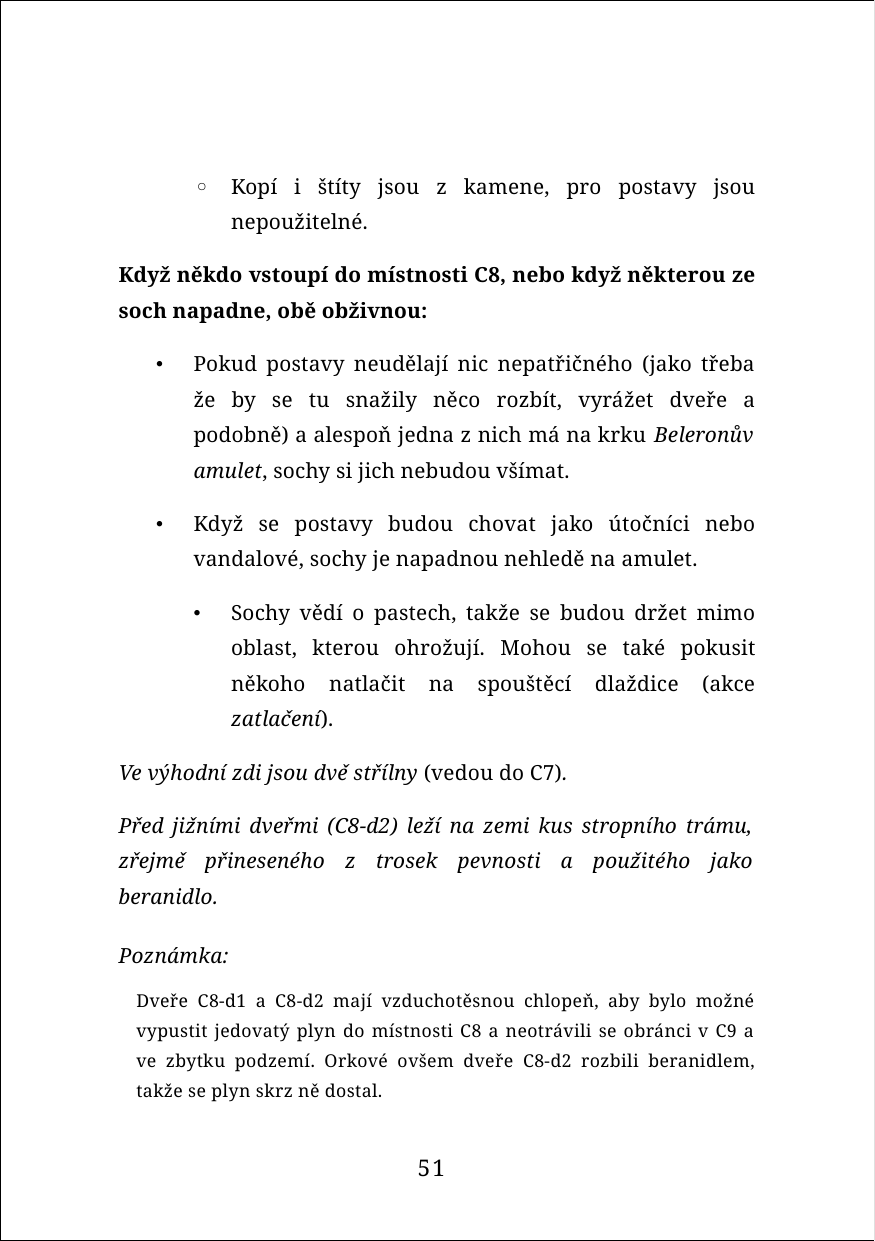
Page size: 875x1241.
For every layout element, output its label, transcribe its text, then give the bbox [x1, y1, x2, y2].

text Poznámka: [118, 941, 756, 969]
list Kopí i štíty jsou z kamene, pro postavy jsou nepoužitelné. [193, 172, 756, 236]
list Když se postavy budou chovat jako útočníci nebo vandalové, sochy je napadnou nehledě na amulet. [156, 509, 756, 573]
text Ve výhodní zdi jsou dvě střílny (vedou do C7). [118, 758, 756, 786]
text Dveře C8-d1 a C8-d2 mají vzduchotěsnou chlopeň, aby bylo možné vypustit jedovatý plyn do místnosti C8 a neotrávili se obránci v C9 a ve zbytku podzemí. Orkové ovšem dveře C8-d2 rozbili beranidlem, takže se plyn skrz ně dostal. [136, 988, 756, 1103]
text Před jižními dveřmi (C8-d2) leží na zemi kus stropního trámu, zřejmě přineseného z trosek pevnosti a použitého jako beranidlo. [118, 811, 756, 910]
list Pokud postavy neudělají nic nepatřičného (jako třeba že by se tu snažily něco rozbít, vyrážet dveře a podobně) a alespoň jedna z nich má na krku Beleronův amulet, sochy si jich nebudou všímat. [156, 349, 756, 484]
text Když někdo vstoupí do místnosti C8, nebo když některou ze soch napadne, obě obživnou: [118, 261, 756, 324]
list Sochy vědí o pastech, takže se budou držet mimo oblast, kterou ohrožují. Mohou se také pokusit někoho natlačit na spouštěcí dlaždice (akce zatlačení). [193, 598, 756, 733]
